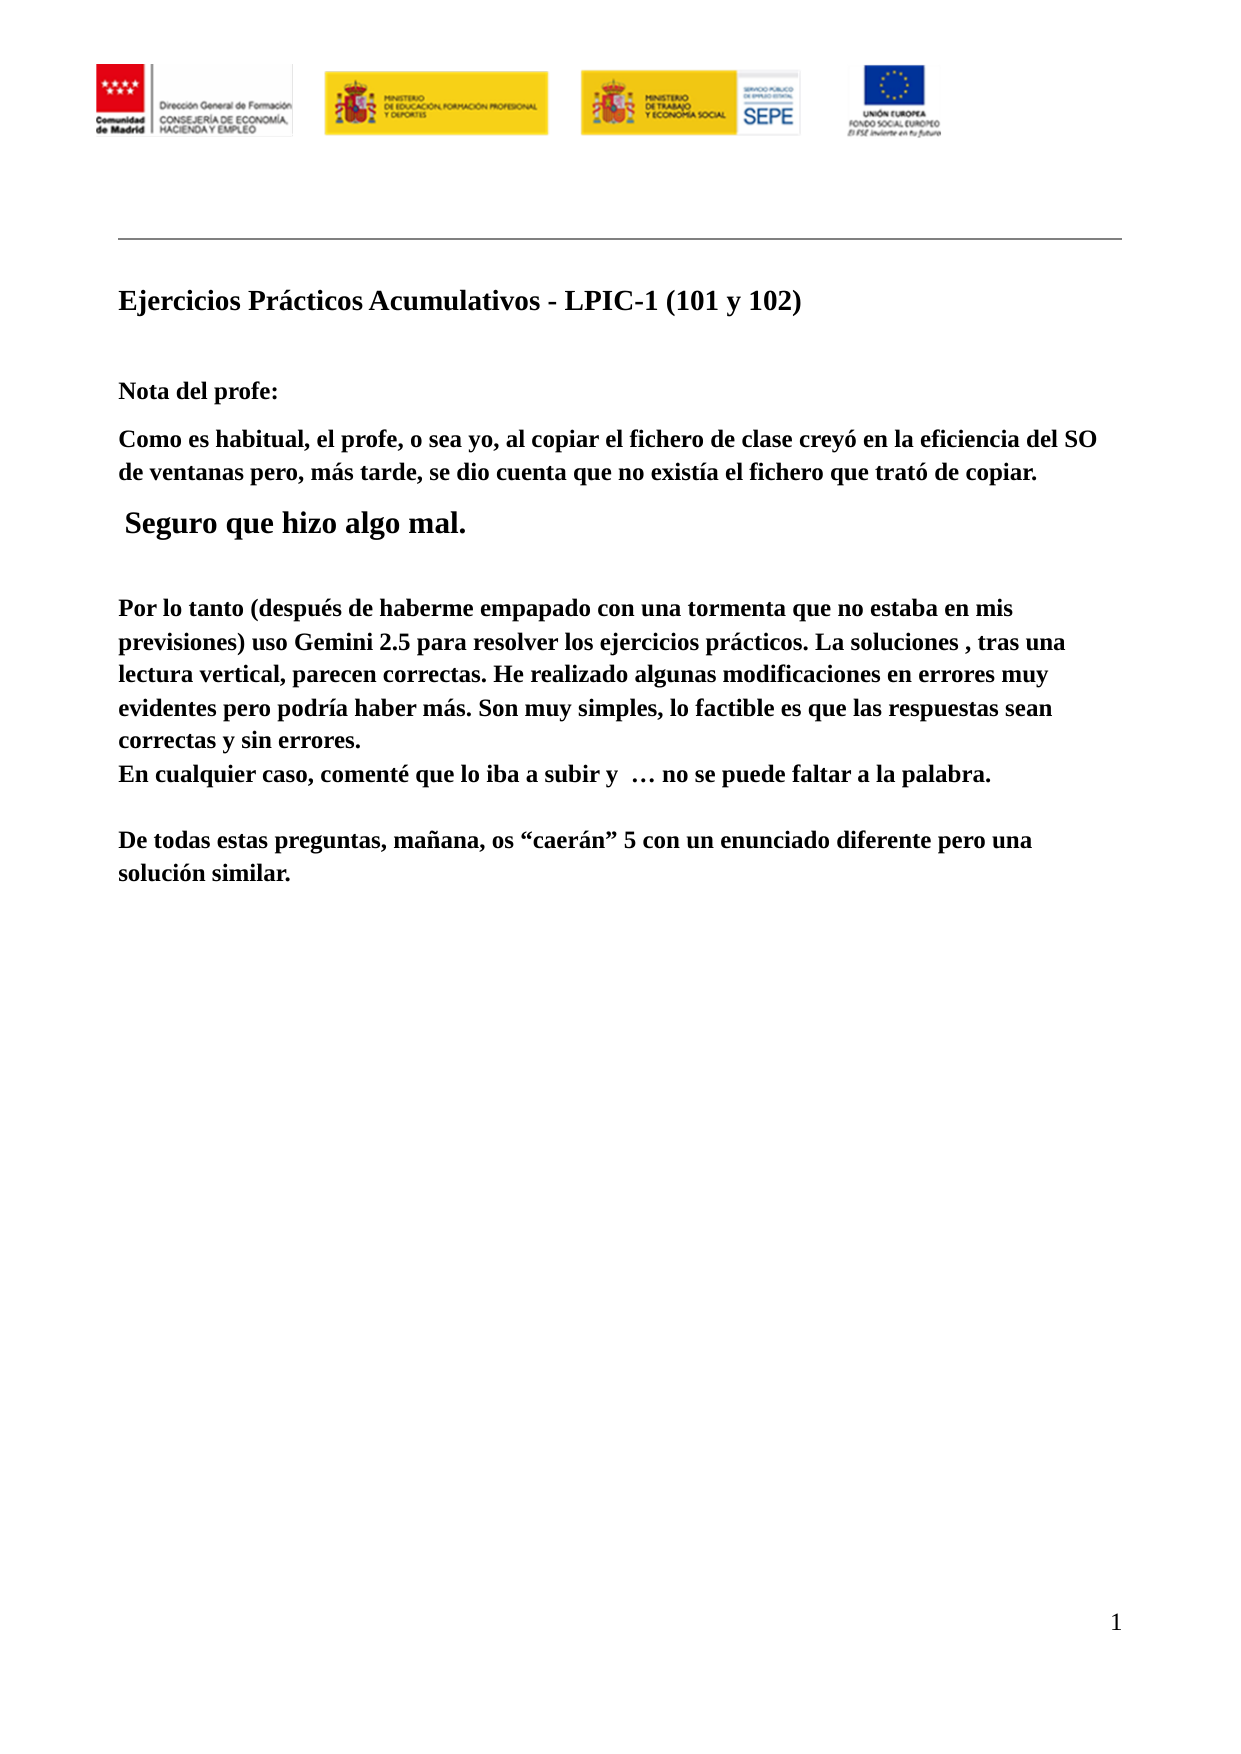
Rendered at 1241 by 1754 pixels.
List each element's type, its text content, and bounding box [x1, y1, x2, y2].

subtitle Ejercicios Prácticos Acumulativos - LPIC-1 (101 y 102) [118, 283, 1122, 316]
picture [96, 64, 942, 140]
text Como es habitual, el profe, o sea yo, al copiar el fichero de clase creyó en la eficiencia del SO de ventanas pero, más tarde, se dio cuenta que no existía el fichero que trató de copiar. [118, 424, 1122, 486]
text Por lo tanto (después de haberme empapado con una tormenta que no estaba en mis previsiones) uso Gemini 2.5 para resolver los ejercicios prácticos. La soluciones , tras una lectura vertical, parecen correctas. He realizado algunas modificaciones en errores muy evidentes pero podría haber más. Son muy simples, lo factible es que las respuestas sean correctas y sin errores. En cualquier caso, comenté que lo iba a subir y … no se puede faltar a la palabra. De todas estas preguntas, mañana, os “caerán” 5 con un enunciado diferente pero una solución similar. [118, 561, 1122, 886]
text Nota del profe: [118, 376, 1122, 405]
text Seguro que hizo algo mal. [118, 505, 1122, 541]
